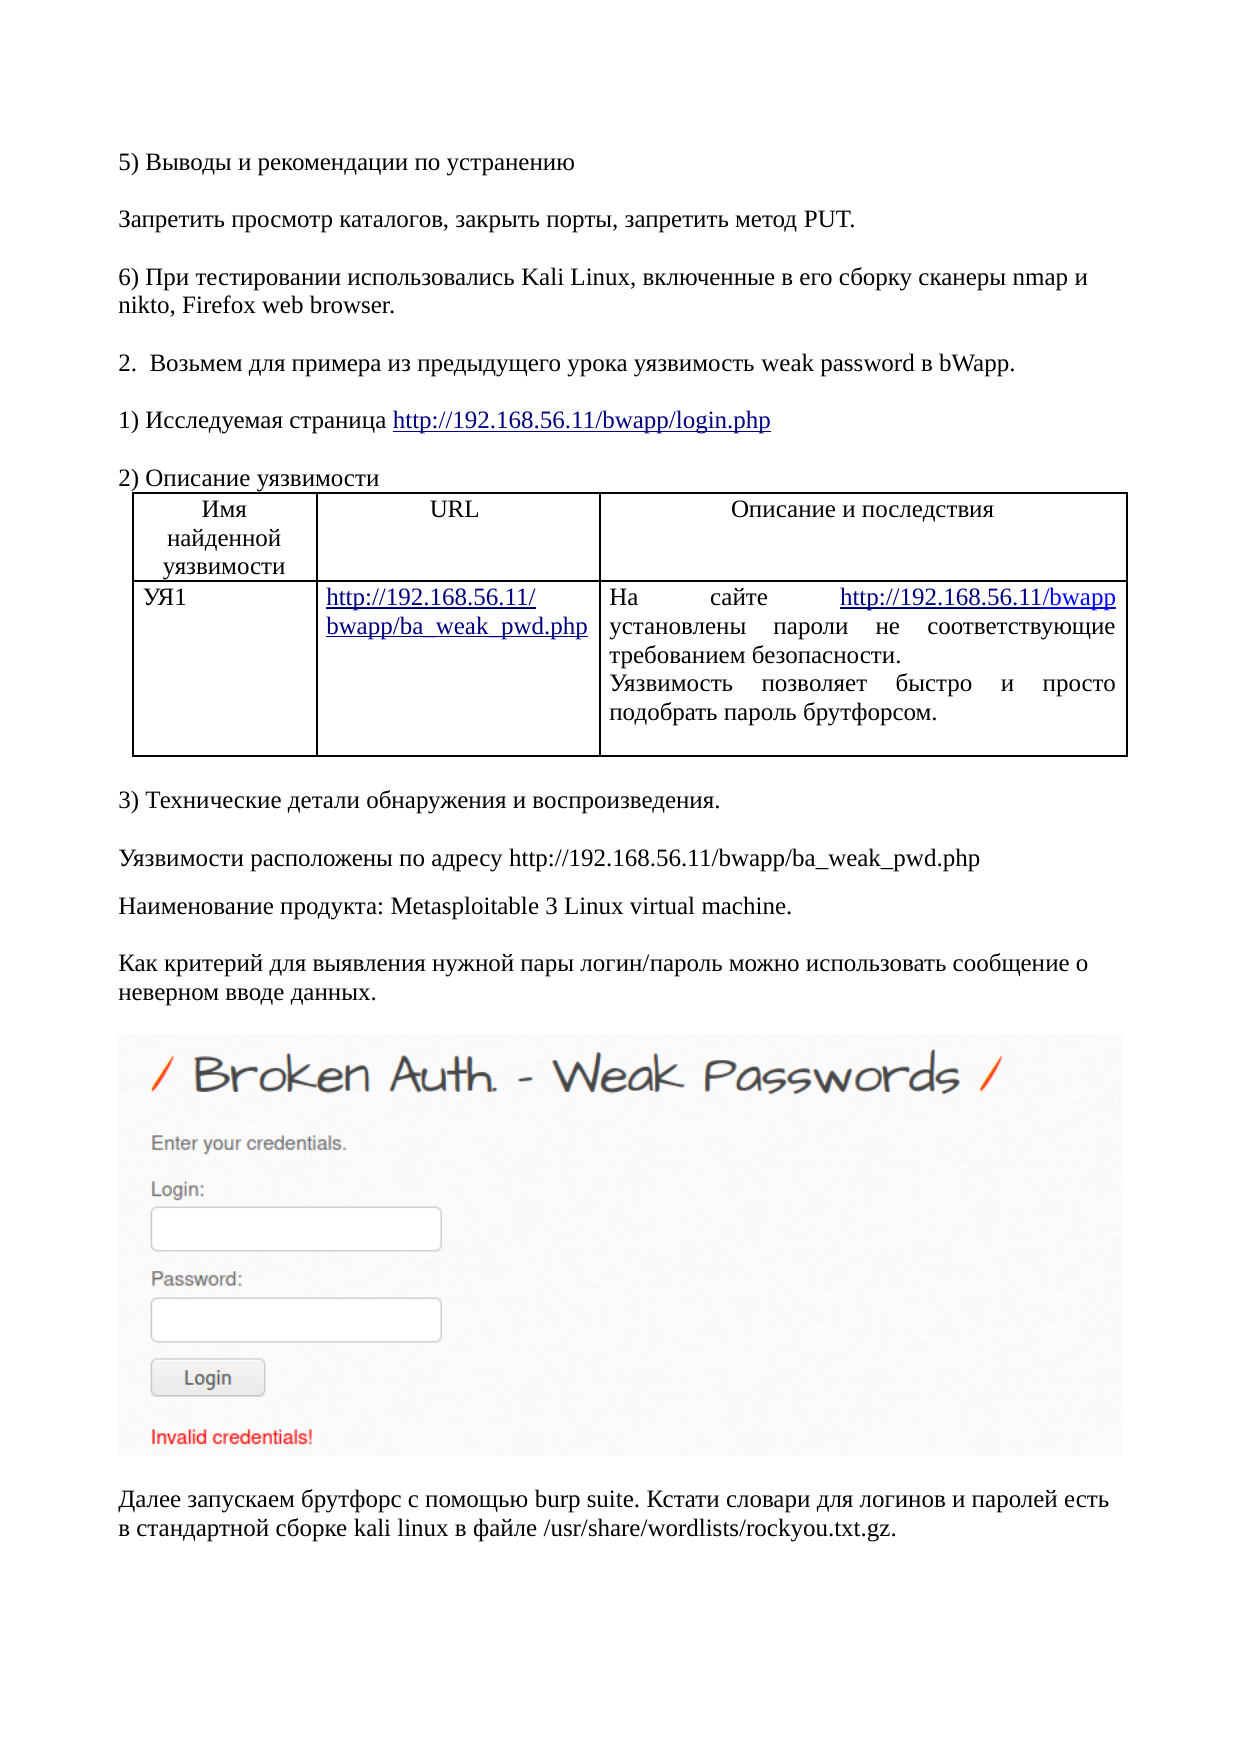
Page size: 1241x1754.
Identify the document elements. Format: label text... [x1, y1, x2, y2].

text Далее запускаем брутфорс с помощью burp suite. Кстати словари для логинов и паролей есть в стандартной сборке kali linux в файле /usr/share/wordlists/rockyou.txt.gz. [118, 1484, 1122, 1542]
picture [118, 1034, 1123, 1456]
text Как критерий для выявления нужной пары логин/пароль можно использовать сообщение о неверном вводе данных. [118, 948, 1122, 1006]
text Уязвимости расположены по адресу http://192.168.56.11/bwapp/ba_weak_pwd.php [118, 843, 1122, 872]
text 6) При тестировании использовались Kali Linux, включенные в его сборку сканеры nmap и nikto, Firefox web browser. [118, 262, 1122, 319]
table_header Имя найденной уязвимости [134, 494, 316, 580]
table_header Описание и последствия [601, 494, 1126, 580]
text Запретить просмотр каталогов, закрыть порты, запретить метод PUT. [118, 204, 1122, 233]
table_cell На сайте http://192.168.56.11/bwapp установлены пароли не соответствующие требованием безопасности. Уязвимость позволяет быстро и просто подобрать пароль брутфорсом. [601, 582, 1126, 755]
text 3) Технические детали обнаружения и воспроизведения. [118, 786, 1122, 814]
table_header URL [318, 494, 599, 580]
text 2) Описание уязвимости [118, 463, 1122, 492]
table_cell http://192.168.56.11/bwapp/ba_weak_pwd.php [318, 582, 599, 755]
text Наименование продукта: Metasploitable 3 Linux virtual machine. [118, 891, 1122, 919]
text 2. Возьмем для примера из предыдущего урока уязвимость weak password в bWapp. [118, 348, 1122, 377]
text 1) Исследуемая страница http://192.168.56.11/bwapp/login.php [118, 406, 1122, 434]
table_cell УЯ1 [134, 582, 316, 755]
text 5) Выводы и рекомендации по устранению [118, 147, 1122, 176]
